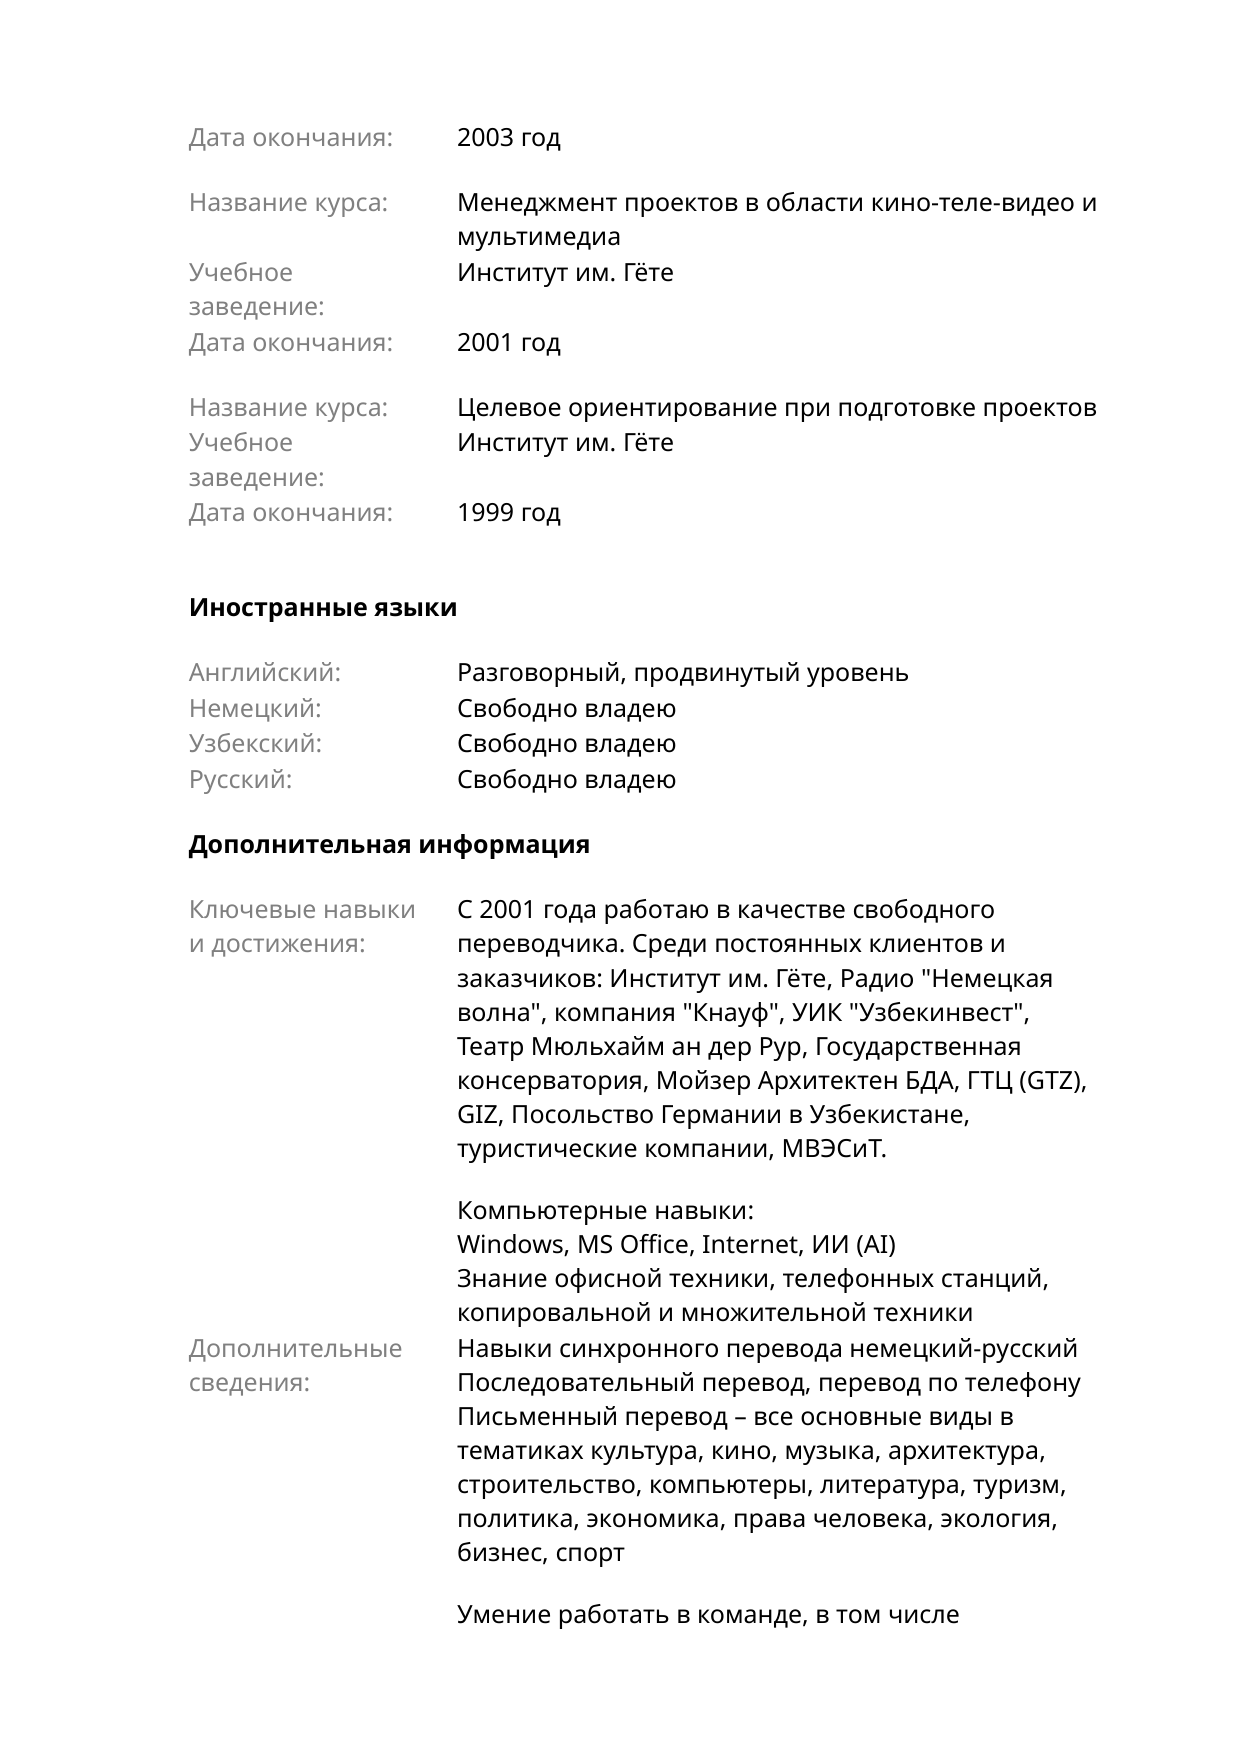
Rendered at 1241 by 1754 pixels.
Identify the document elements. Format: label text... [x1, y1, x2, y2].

table_cell 1999 год [446, 495, 1114, 529]
table_cell [446, 560, 1114, 588]
table_cell Учебное заведение: [178, 255, 445, 323]
table_cell Дополнительная информация [178, 827, 1114, 861]
table_cell Ключевые навыки и достижения: [178, 892, 445, 1329]
table_cell [446, 360, 1114, 388]
table_cell [178, 360, 445, 388]
table_cell Свободно владею [446, 691, 1114, 724]
table_cell 2001 год [446, 324, 1114, 358]
table_cell [446, 625, 1114, 653]
table_cell [446, 531, 1114, 558]
table_cell Иностранные языки [178, 590, 1114, 624]
table_cell Дополнительные сведения: [178, 1331, 445, 1631]
table_cell [178, 625, 445, 653]
table_cell Разговорный, продвинутый уровень [446, 655, 1114, 689]
table_cell Институт им. Гёте [446, 425, 1114, 493]
table_cell [178, 531, 445, 558]
table_cell Узбекский: [178, 726, 445, 760]
table_cell Название курса: [178, 185, 445, 253]
table_cell С 2001 года работаю в качестве свободного переводчика. Среди постоянных клиентов и заказчиков: Институт им. Гёте, Радио "Немецкая волна", компания "Кнауф", УИК "Узбекинвест", Театр Мюльхайм ан дер Рур, Государственная консерватория, Мойзер Архитектен БДА, ГТЦ (GTZ), GIZ, Посольство Германии в Узбекистане, туристические компании, МВЭСиТ. Компьютерные навыки: Windows, MS Office, Internet, ИИ (AI) Знание офисной техники, телефонных станций, копировальной и множительной техники [446, 892, 1114, 1329]
table_cell Учебное заведение: [178, 425, 445, 493]
table_cell Свободно владею [446, 726, 1114, 760]
table_cell Название курса: [178, 390, 445, 423]
table_cell Немецкий: [178, 691, 445, 724]
table_cell [178, 863, 445, 891]
table_cell Навыки синхронного перевода немецкий-русский Последовательный перевод, перевод по телефону Письменный перевод – все основные виды в тематиках культура, кино, музыка, архитектура, строительство, компьютеры, литература, туризм, политика, экономика, права человека, экология, бизнес, спорт Умение работать в команде, в том числе [446, 1331, 1114, 1631]
table_cell 2003 год [446, 120, 1114, 154]
table_cell Русский: [178, 762, 445, 796]
table_cell Институт им. Гёте [446, 255, 1114, 323]
table_cell Менеджмент проектов в области кино-теле-видео и мультимедиа [446, 185, 1114, 253]
table_cell Английский: [178, 655, 445, 689]
table_cell Дата окончания: [178, 324, 445, 358]
table_cell [178, 797, 445, 825]
table_cell [446, 155, 1114, 183]
table_cell Свободно владею [446, 762, 1114, 796]
table_cell Целевое ориентирование при подготовке проектов [446, 390, 1114, 423]
table_cell Дата окончания: [178, 120, 445, 154]
table_cell [446, 863, 1114, 891]
table_cell [178, 560, 445, 588]
table_cell [178, 155, 445, 183]
table_cell Дата окончания: [178, 495, 445, 529]
table_cell [446, 797, 1114, 825]
